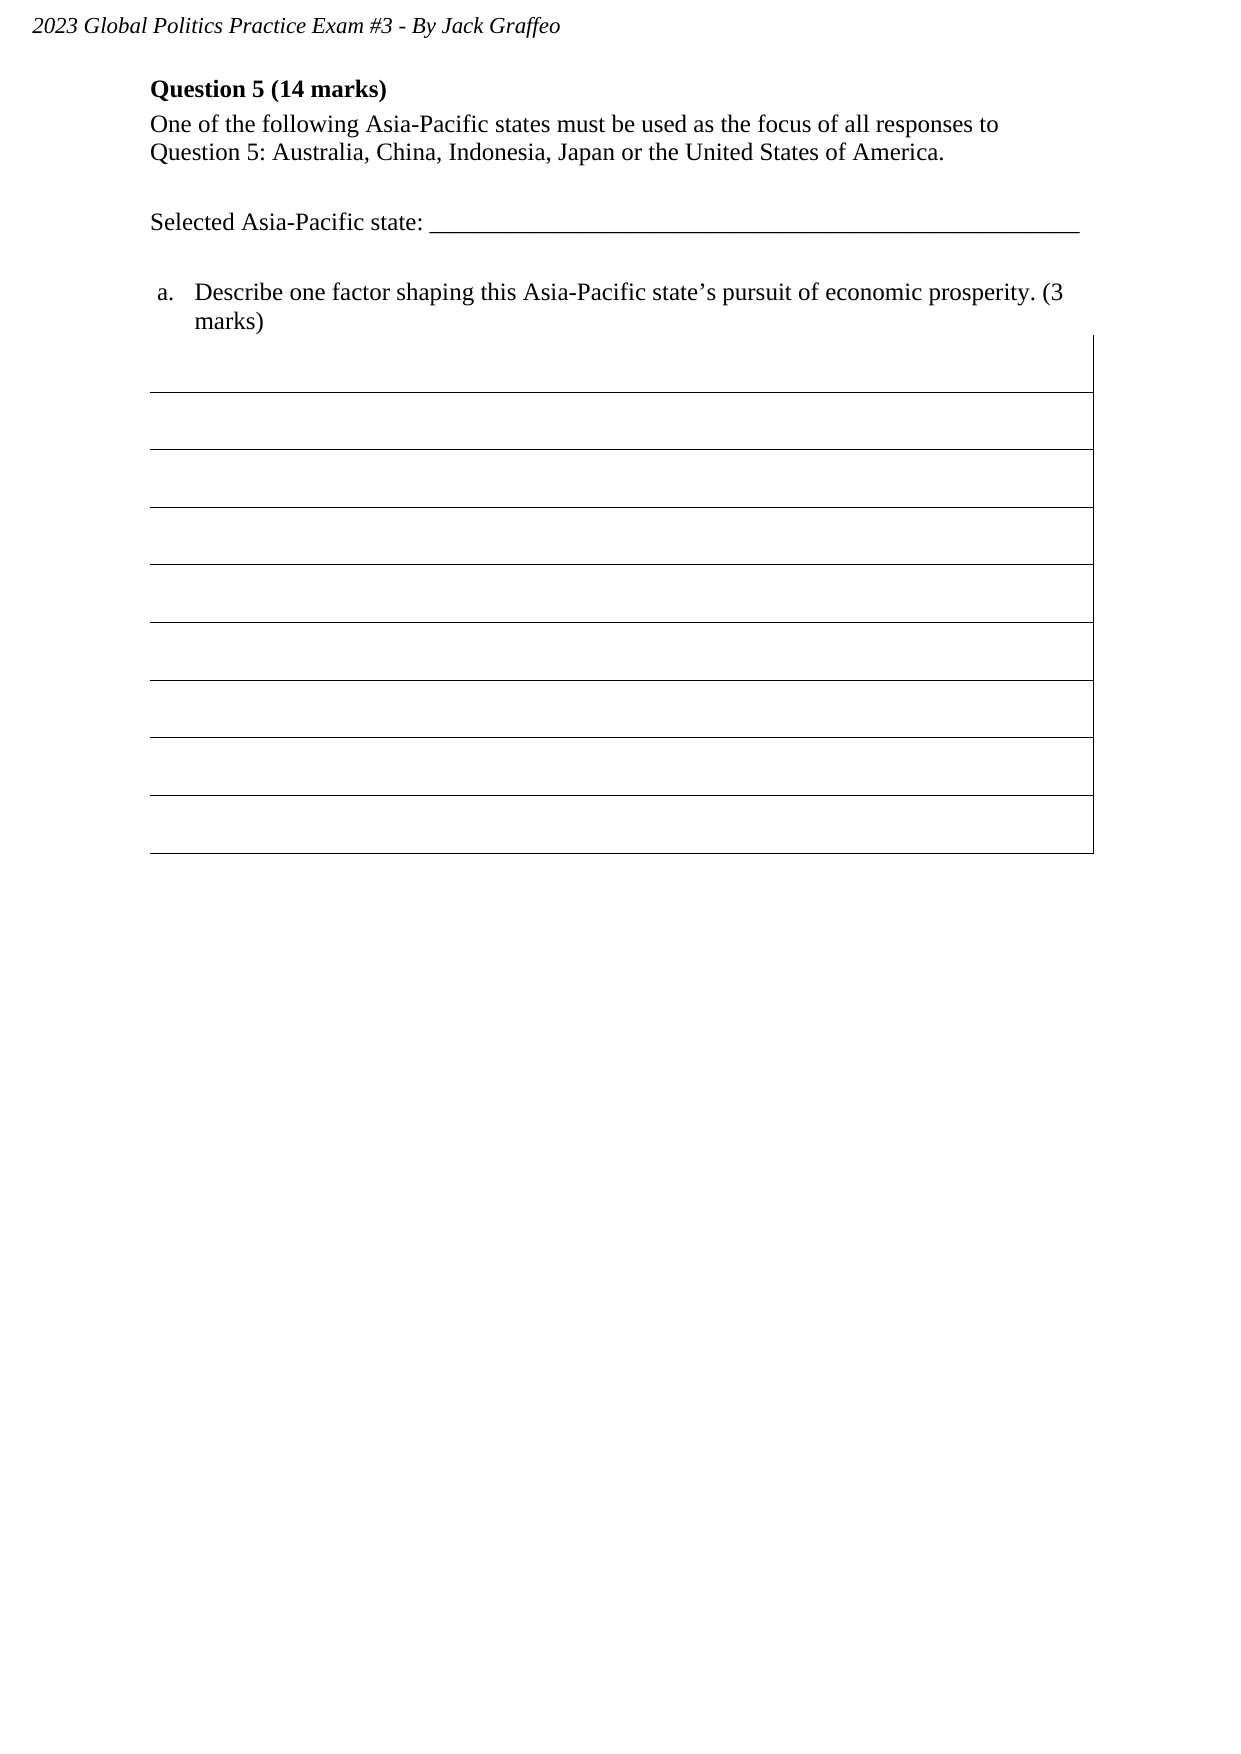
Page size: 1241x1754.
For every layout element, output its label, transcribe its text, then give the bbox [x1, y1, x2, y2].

table_cell [150, 450, 1093, 507]
table_cell [150, 796, 1093, 852]
table_cell [150, 623, 1093, 679]
text Selected Asia-Pacific state: ____________________________________________________ [150, 207, 1090, 236]
table_cell [150, 738, 1093, 795]
table_cell [150, 393, 1093, 449]
text One of the following Asia-Pacific states must be used as the focus of all responses to Question 5: Australia, China, Indonesia, Japan or the United States of America. [150, 109, 1090, 166]
table_cell [150, 681, 1093, 737]
table_header [150, 335, 1093, 392]
table_cell [150, 565, 1093, 622]
table_cell [150, 508, 1093, 564]
list Describe one factor shaping this Asia-Pacific state’s pursuit of economic prosperity. (3 marks) [157, 277, 1090, 335]
text Question 5 (14 marks) [150, 74, 1090, 102]
